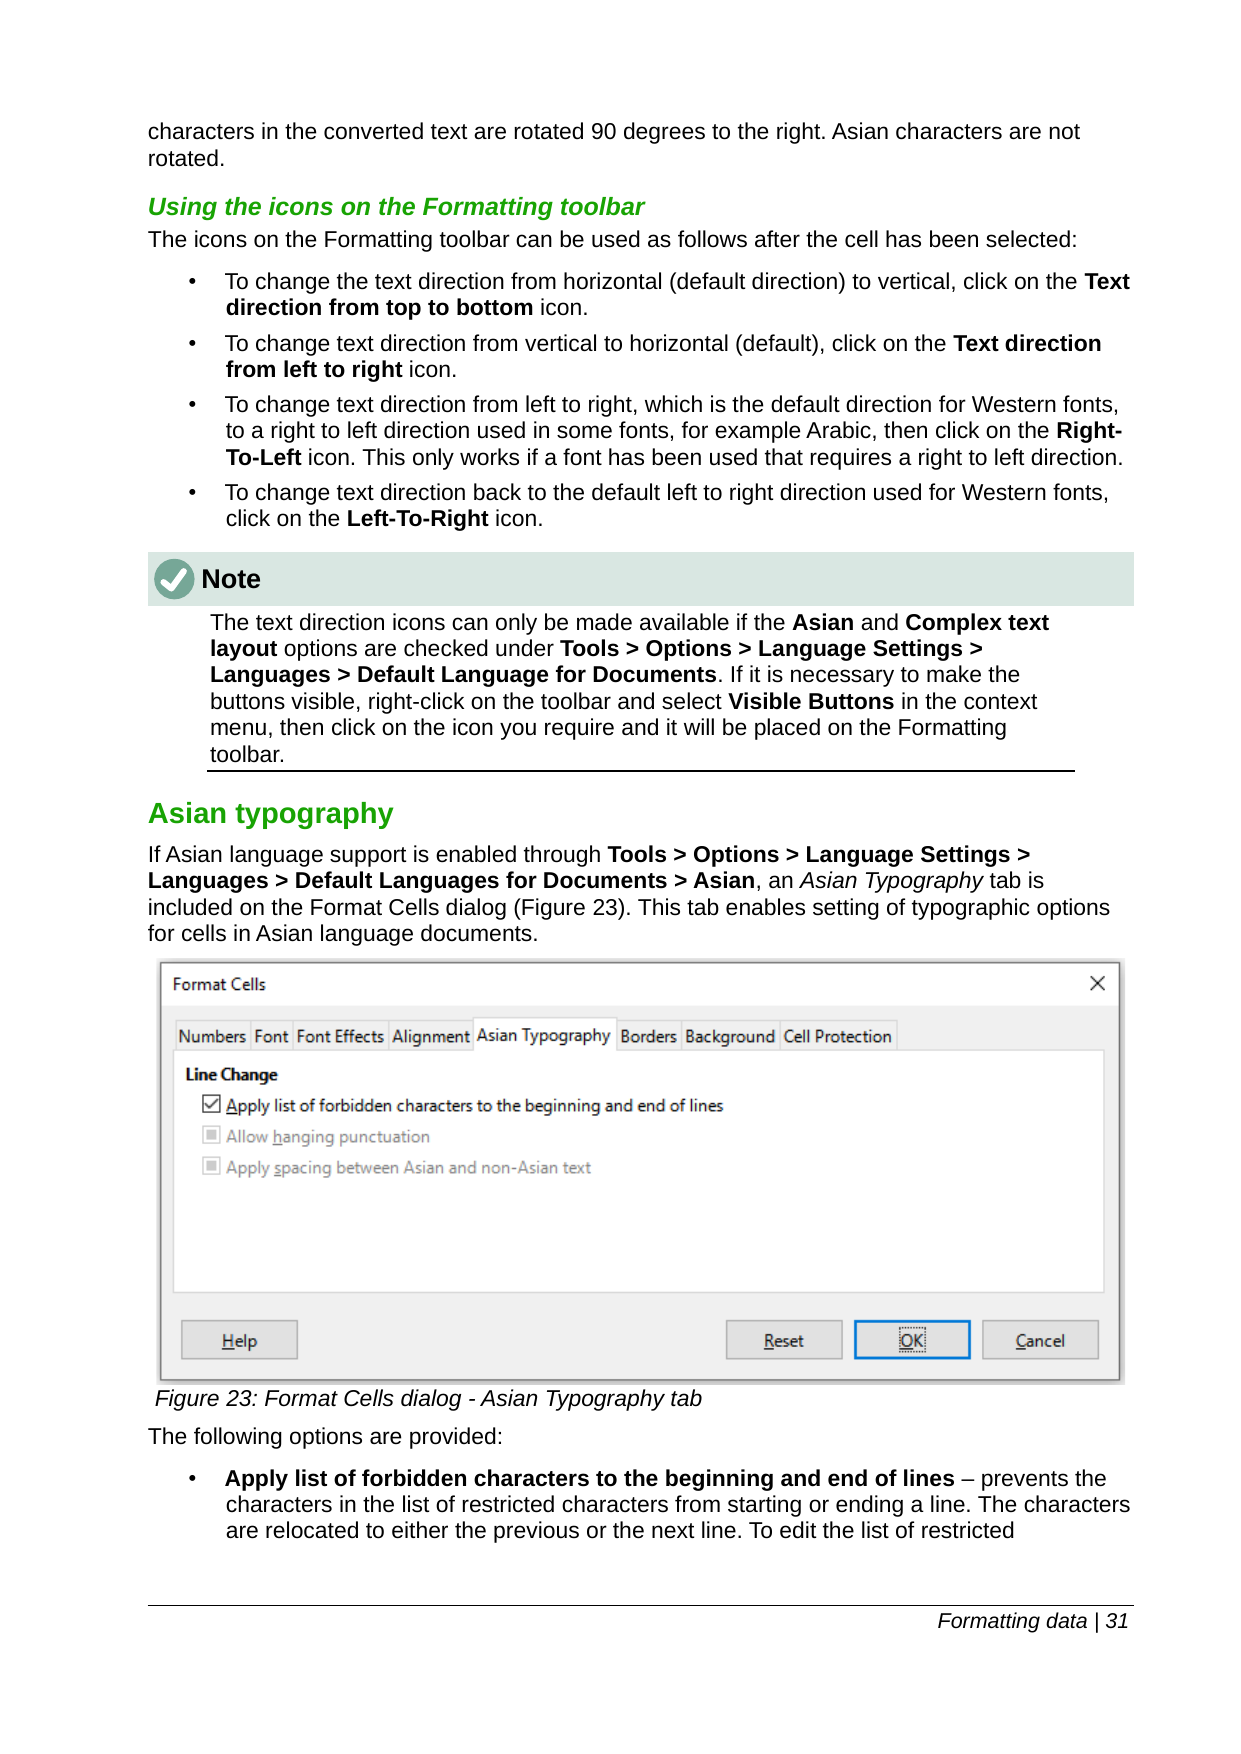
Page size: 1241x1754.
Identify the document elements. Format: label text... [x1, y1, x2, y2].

list The icons on the Formatting toolbar can be used as follows after the cell has been selected: [148, 226, 1134, 252]
text characters in the converted text are rotated 90 degrees to the right. Asian characters are not rotated. [148, 118, 1134, 171]
list Apply list of forbidden characters to the beginning and end of lines – prevents the characters in the list of restricted characters from starting or ending a line. The characters are relocated to either the previous or the next line. To edit the list of restricted [185, 1462, 1134, 1547]
text If Asian language support is enabled through Tools > Options > Language Settings > Languages > Default Languages for Documents > Asian, an Asian Typography tab is included on the Format Cells dialog (Figure 23). This tab enables setting of typographic options for cells in Asian language documents. [148, 841, 1134, 946]
list To change text direction back to the default left to right direction used for Western fonts, click on the Left-To-Right icon. [185, 476, 1134, 534]
list To change text direction from left to right, which is the default direction for Western fonts, to a right to left direction used in some fonts, for example Arabic, then click on the Right-To-Left icon. This only works if a font has been used that requires a right to left direction. [185, 388, 1134, 470]
subtitle Asian typography [148, 796, 1134, 829]
list To change the text direction from horizontal (default direction) to vertical, click on the Text direction from top to bottom icon. [185, 265, 1134, 321]
text The following options are provided: [148, 1423, 1134, 1449]
subtitle Using the icons on the Formatting toolbar [148, 191, 1134, 220]
subtitle Note [148, 552, 1134, 606]
text Figure 23: Format Cells dialog - Asian Typography tab [154, 959, 1127, 1411]
text The text direction icons can only be made available if the Asian and Complex text layout options are checked under Tools > Options > Language Settings > Languages > Default Language for Documents. If it is necessary to make the buttons visible, right-click on the toolbar and select Visible Buttons in the context menu, then click on the icon you require and it will be placed on the Formatting toolbar. [207, 606, 1075, 770]
picture [156, 958, 1126, 1385]
list To change text direction from vertical to horizontal (default), click on the Text direction from left to right icon. [185, 327, 1134, 382]
